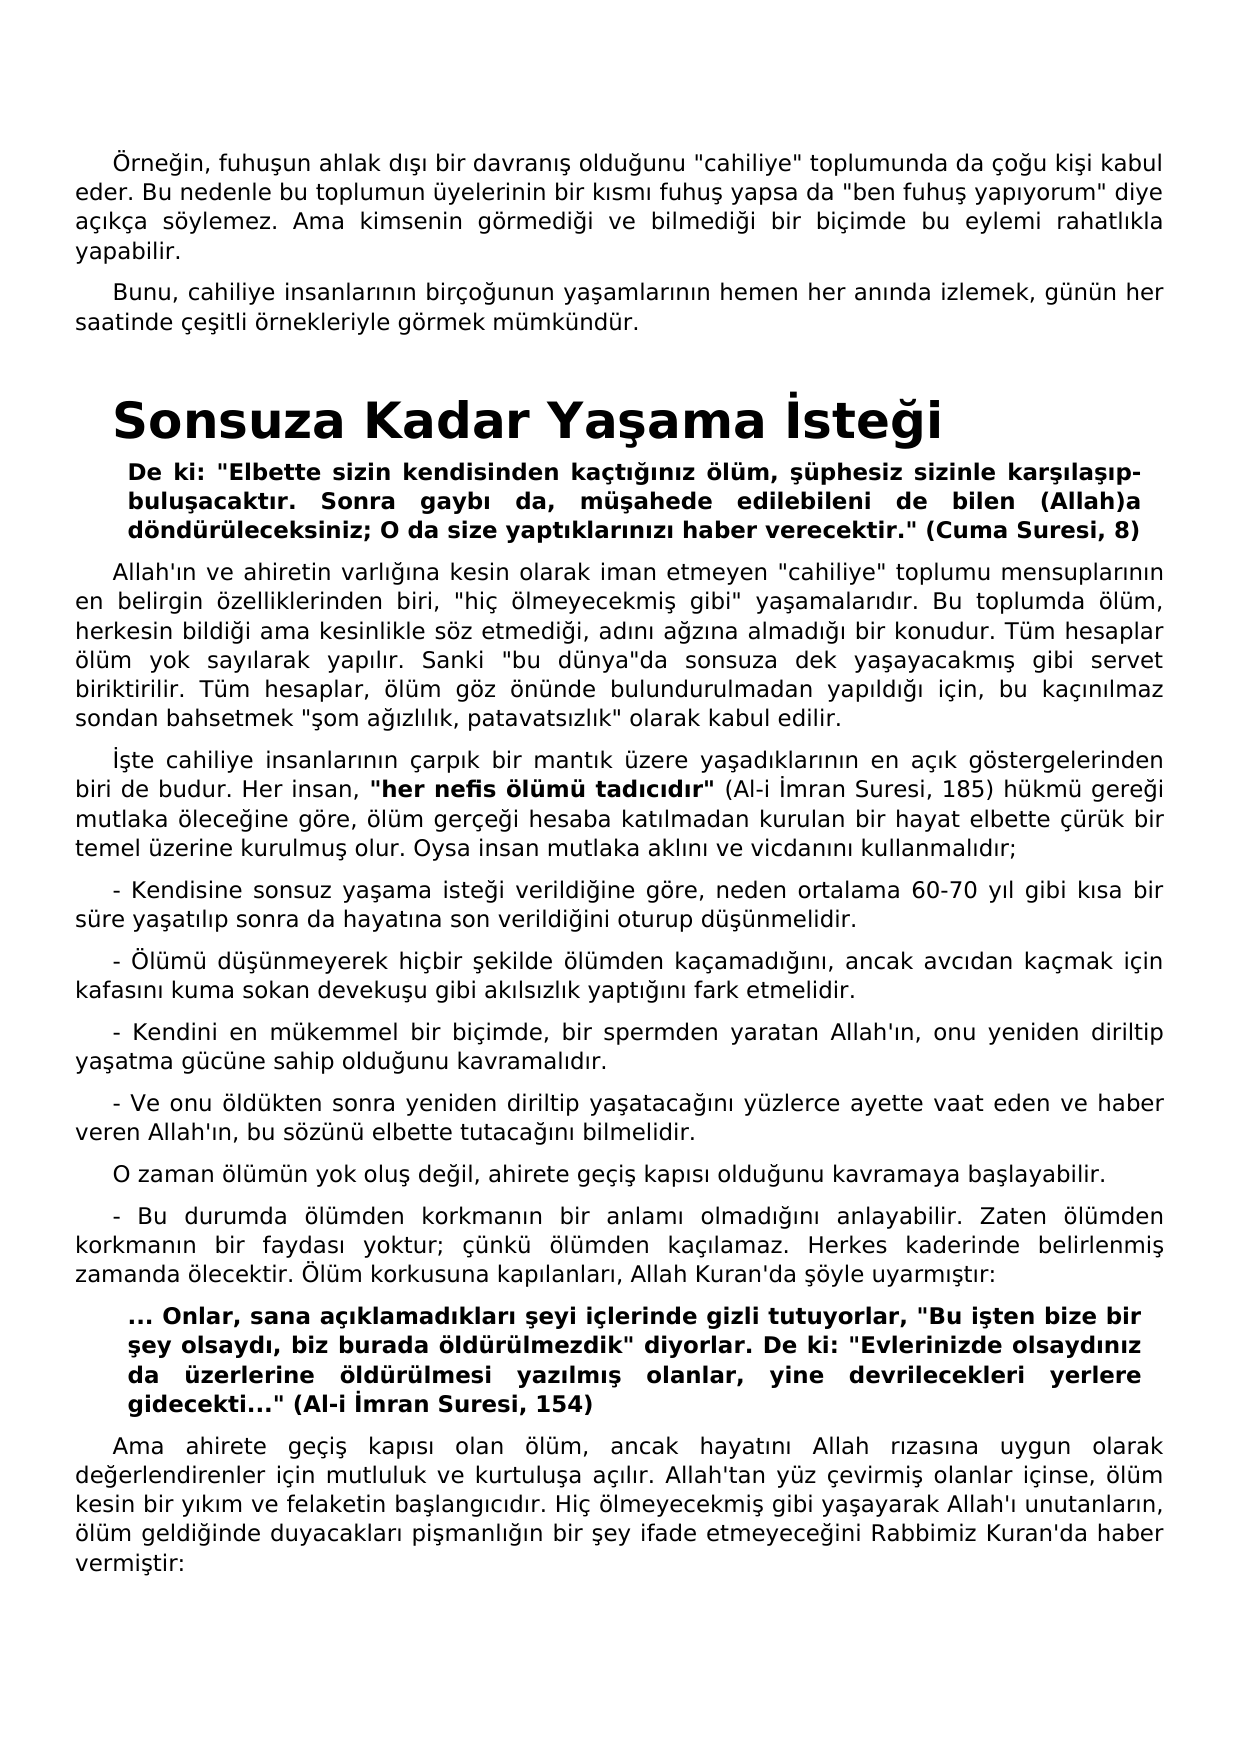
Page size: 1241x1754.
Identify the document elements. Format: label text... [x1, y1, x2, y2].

text - Kendisine sonsuz yaşama isteği verildiğine göre, neden ortalama 60-70 yıl gibi kısa bir süre yaşatılıp sonra da hayatına son verildiğini oturup düşünmelidir. [75, 877, 1165, 933]
text Bunu, cahiliye insanlarının birçoğunun yaşamlarının hemen her anında izlemek, günün her saatinde çeşitli örnekleriyle görmek mümkündür. [75, 279, 1165, 336]
text De ki: "Elbette sizin kendisinden kaçtığınız ölüm, şüphesiz sizinle karşılaşıp-buluşacaktır. Sonra gaybı da, müşahede edilebileni de bilen (Allah)a döndürüleceksiniz; O da size yaptıklarınızı haber verecektir." (Cuma Suresi, 8) [127, 459, 1143, 544]
text O zaman ölümün yok oluş değil, ahirete geçiş kapısı olduğunu kavramaya başlayabilir. [75, 1161, 1165, 1188]
subtitle Sonsuza Kadar Yaşama İsteği [112, 392, 1165, 451]
text - Ölümü düşünmeyerek hiçbir şekilde ölümden kaçamadığını, ancak avcıdan kaçmak için kafasını kuma sokan devekuşu gibi akılsızlık yaptığını fark etmelidir. [75, 948, 1165, 1004]
text - Bu durumda ölümden korkmanın bir anlamı olmadığını anlayabilir. Zaten ölümden korkmanın bir faydası yoktur; çünkü ölümden kaçılamaz. Herkes kaderinde belirlenmiş zamanda ölecektir. Ölüm korkusuna kapılanları, Allah Kuran'da şöyle uyarmıştır: [75, 1203, 1165, 1288]
text Örneğin, fuhuşun ahlak dışı bir davranış olduğunu "cahiliye" toplumunda da çoğu kişi kabul eder. Bu nedenle bu toplumun üyelerinin bir kısmı fuhuş yapsa da "ben fuhuş yapıyorum" diye açıkça söylemez. Ama kimsenin görmediği ve bilmediği bir biçimde bu eylemi rahatlıkla yapabilir. [75, 150, 1165, 264]
text İşte cahiliye insanlarının çarpık bir mantık üzere yaşadıklarının en açık göstergelerinden biri de budur. Her insan, "her nefis ölümü tadıcıdır" (Al-i İmran Suresi, 185) hükmü gereği mutlaka öleceğine göre, ölüm gerçeği hesaba katılmadan kurulan bir hayat elbette çürük bir temel üzerine kurulmuş olur. Oysa insan mutlaka aklını ve vicdanını kullanmalıdır; [75, 747, 1165, 862]
text - Ve onu öldükten sonra yeniden diriltip yaşatacağını yüzlerce ayette vaat eden ve haber veren Allah'ın, bu sözünü elbette tutacağını bilmelidir. [75, 1090, 1165, 1146]
text Ama ahirete geçiş kapısı olan ölüm, ancak hayatını Allah rızasına uygun olarak değerlendirenler için mutluluk ve kurtuluşa açılır. Allah'tan yüz çevirmiş olanlar içinse, ölüm kesin bir yıkım ve felaketin başlangıcıdır. Hiç ölmeyecekmiş gibi yaşayarak Allah'ı unutanların, ölüm geldiğinde duyacakları pişmanlığın bir şey ifade etmeyeceğini Rabbimiz Kuran'da haber vermiştir: [75, 1433, 1165, 1577]
text ... Onlar, sana açıklamadıkları şeyi içlerinde gizli tutuyorlar, "Bu işten bize bir şey olsaydı, biz burada öldürülmezdik" diyorlar. De ki: "Evlerinizde olsaydınız da üzerlerine öldürülmesi yazılmış olanlar, yine devrilecekleri yerlere gidecekti..." (Al-i İmran Suresi, 154) [127, 1303, 1143, 1418]
text - Kendini en mükemmel bir biçimde, bir spermden yaratan Allah'ın, onu yeniden diriltip yaşatma gücüne sahip olduğunu kavramalıdır. [75, 1019, 1165, 1075]
text Allah'ın ve ahiretin varlığına kesin olarak iman etmeyen "cahiliye" toplumu mensuplarının en belirgin özelliklerinden biri, "hiç ölmeyecekmiş gibi" yaşamalarıdır. Bu toplumda ölüm, herkesin bildiği ama kesinlikle söz etmediği, adını ağzına almadığı bir konudur. Tüm hesaplar ölüm yok sayılarak yapılır. Sanki "bu dünya"da sonsuza dek yaşayacakmış gibi servet biriktirilir. Tüm hesaplar, ölüm göz önünde bulundurulmadan yapıldığı için, bu kaçınılmaz sondan bahsetmek "şom ağızlılık, patavatsızlık" olarak kabul edilir. [75, 559, 1165, 732]
